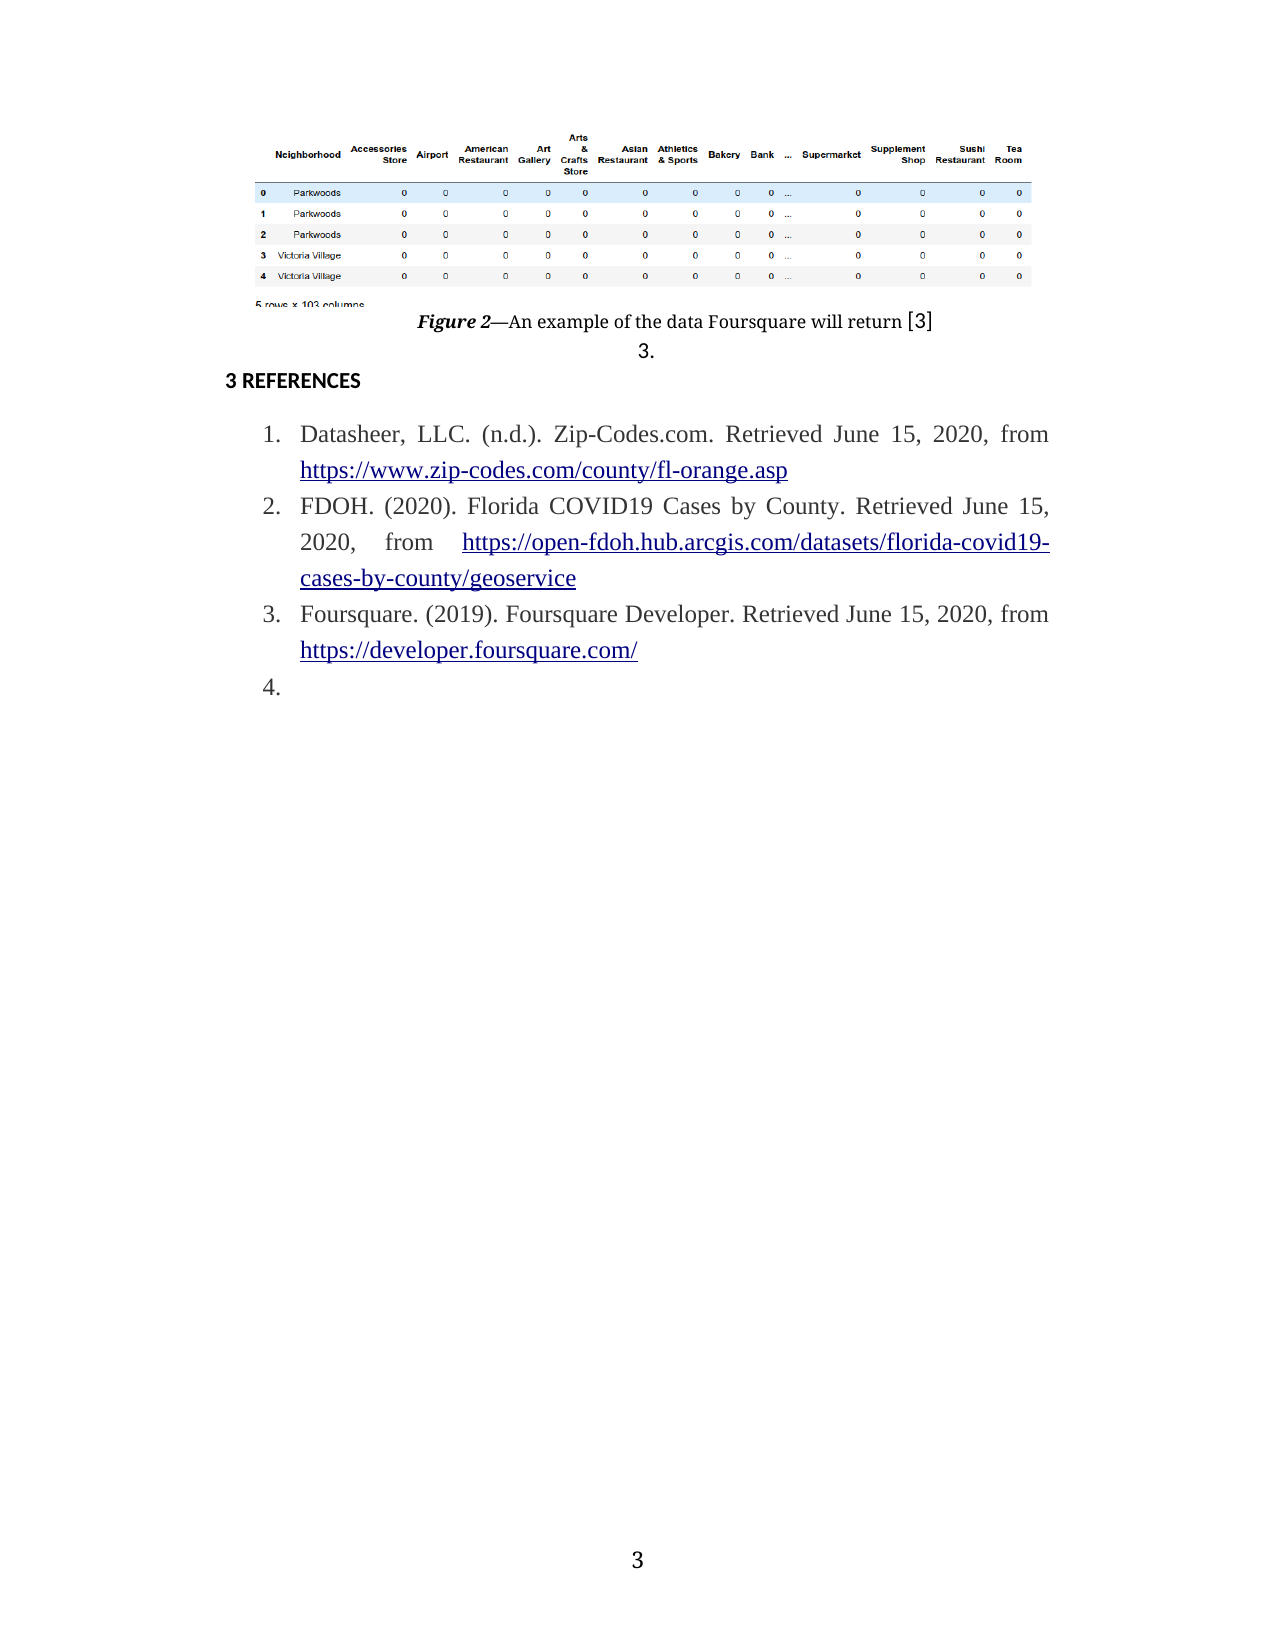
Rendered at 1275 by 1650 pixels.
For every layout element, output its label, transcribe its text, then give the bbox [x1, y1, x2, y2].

list Figure 2—An example of the data Foursquare will return [3] [262, 150, 1050, 334]
list Datasheer, LLC. (n.d.). Zip-Codes.com. Retrieved June 15, 2020, from https://www.zip-codes.com/county/fl-orange.asp [262, 419, 1050, 483]
subtitle 3 REFERENCES [225, 366, 1050, 394]
list Foursquare. (2019). Foursquare Developer. Retrieved June 15, 2020, from https://developer.foursquare.com/ [262, 599, 1050, 664]
picture [247, 131, 1035, 307]
list FDOH. (2020). Florida COVID19 Cases by County. Retrieved June 15, 2020, from https://open-fdoh.hub.arcgis.com/datasets/florida-covid19-cases-by-county/geoservice [262, 491, 1050, 592]
